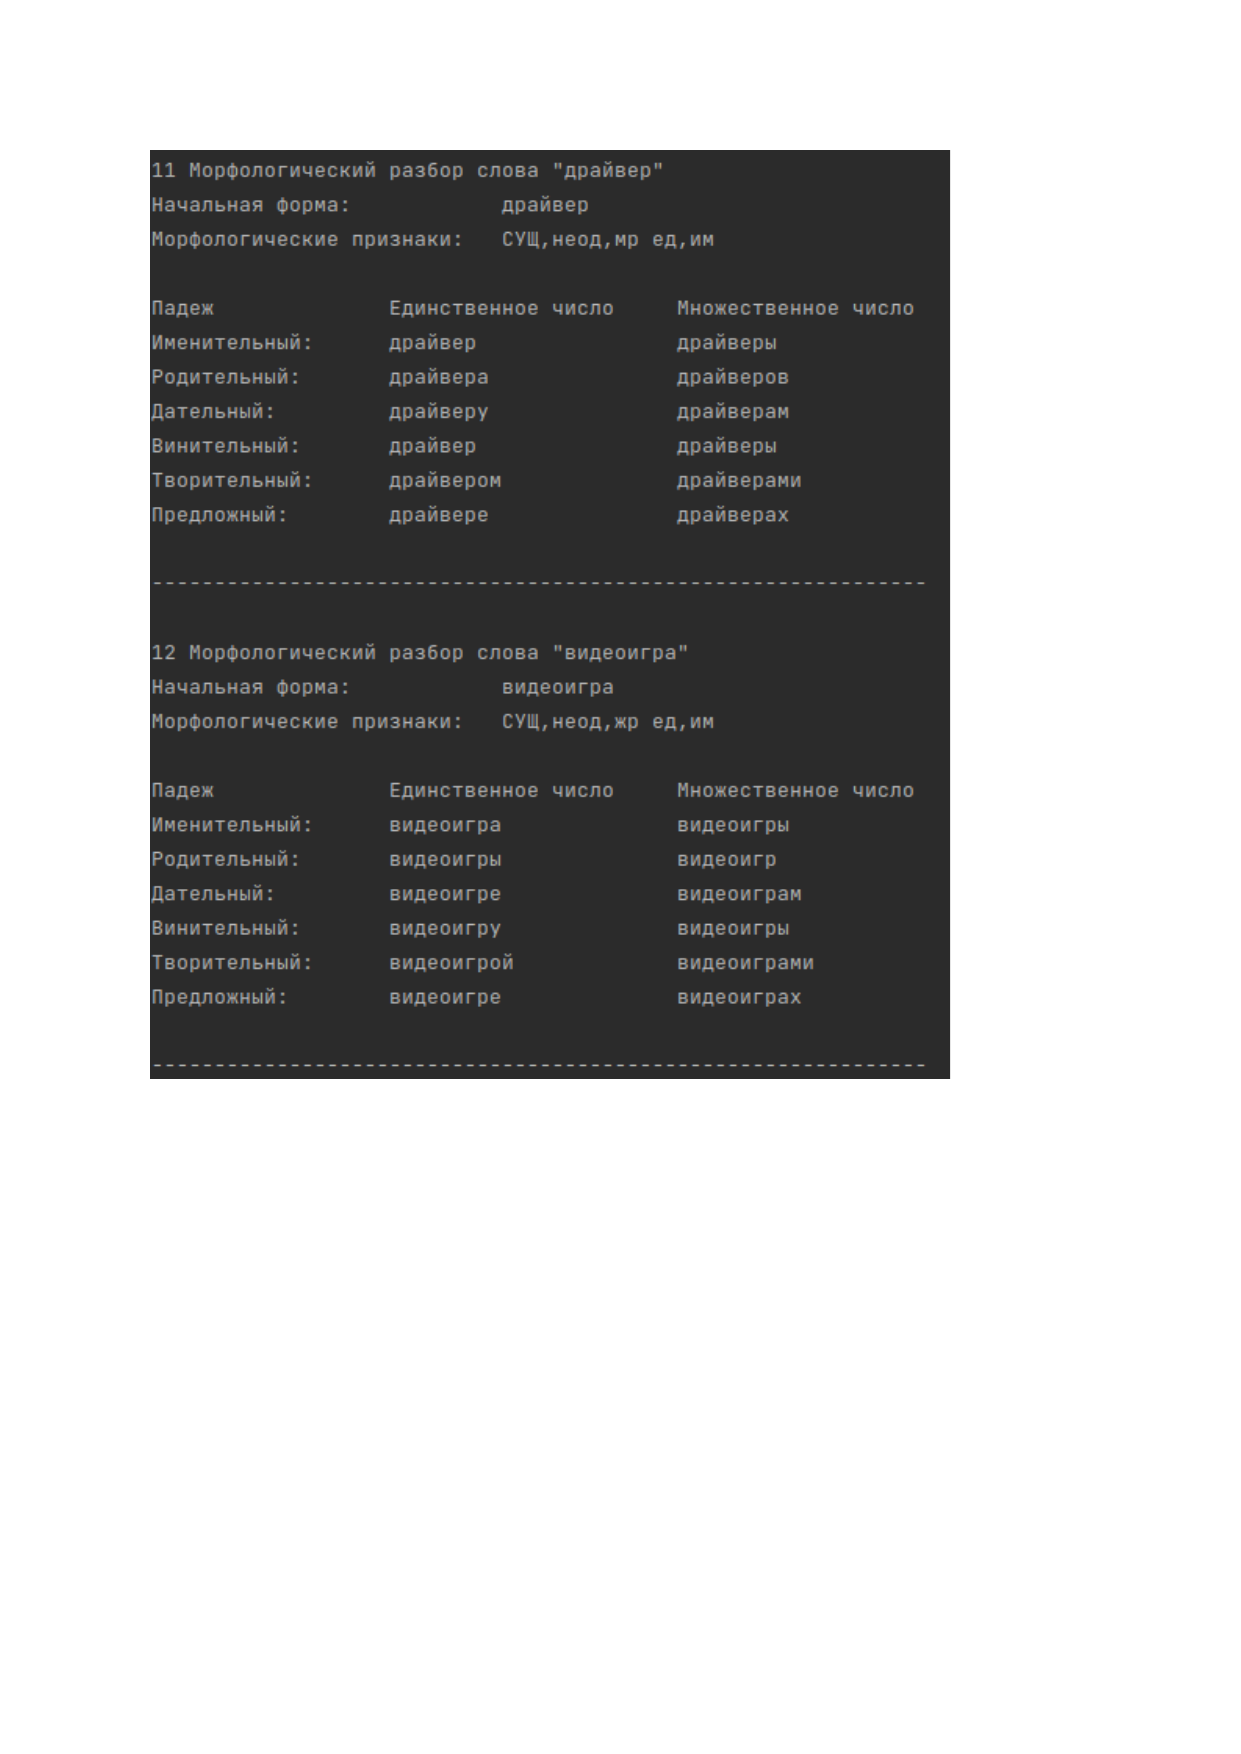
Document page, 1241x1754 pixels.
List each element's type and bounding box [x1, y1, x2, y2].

picture [150, 150, 951, 1079]
